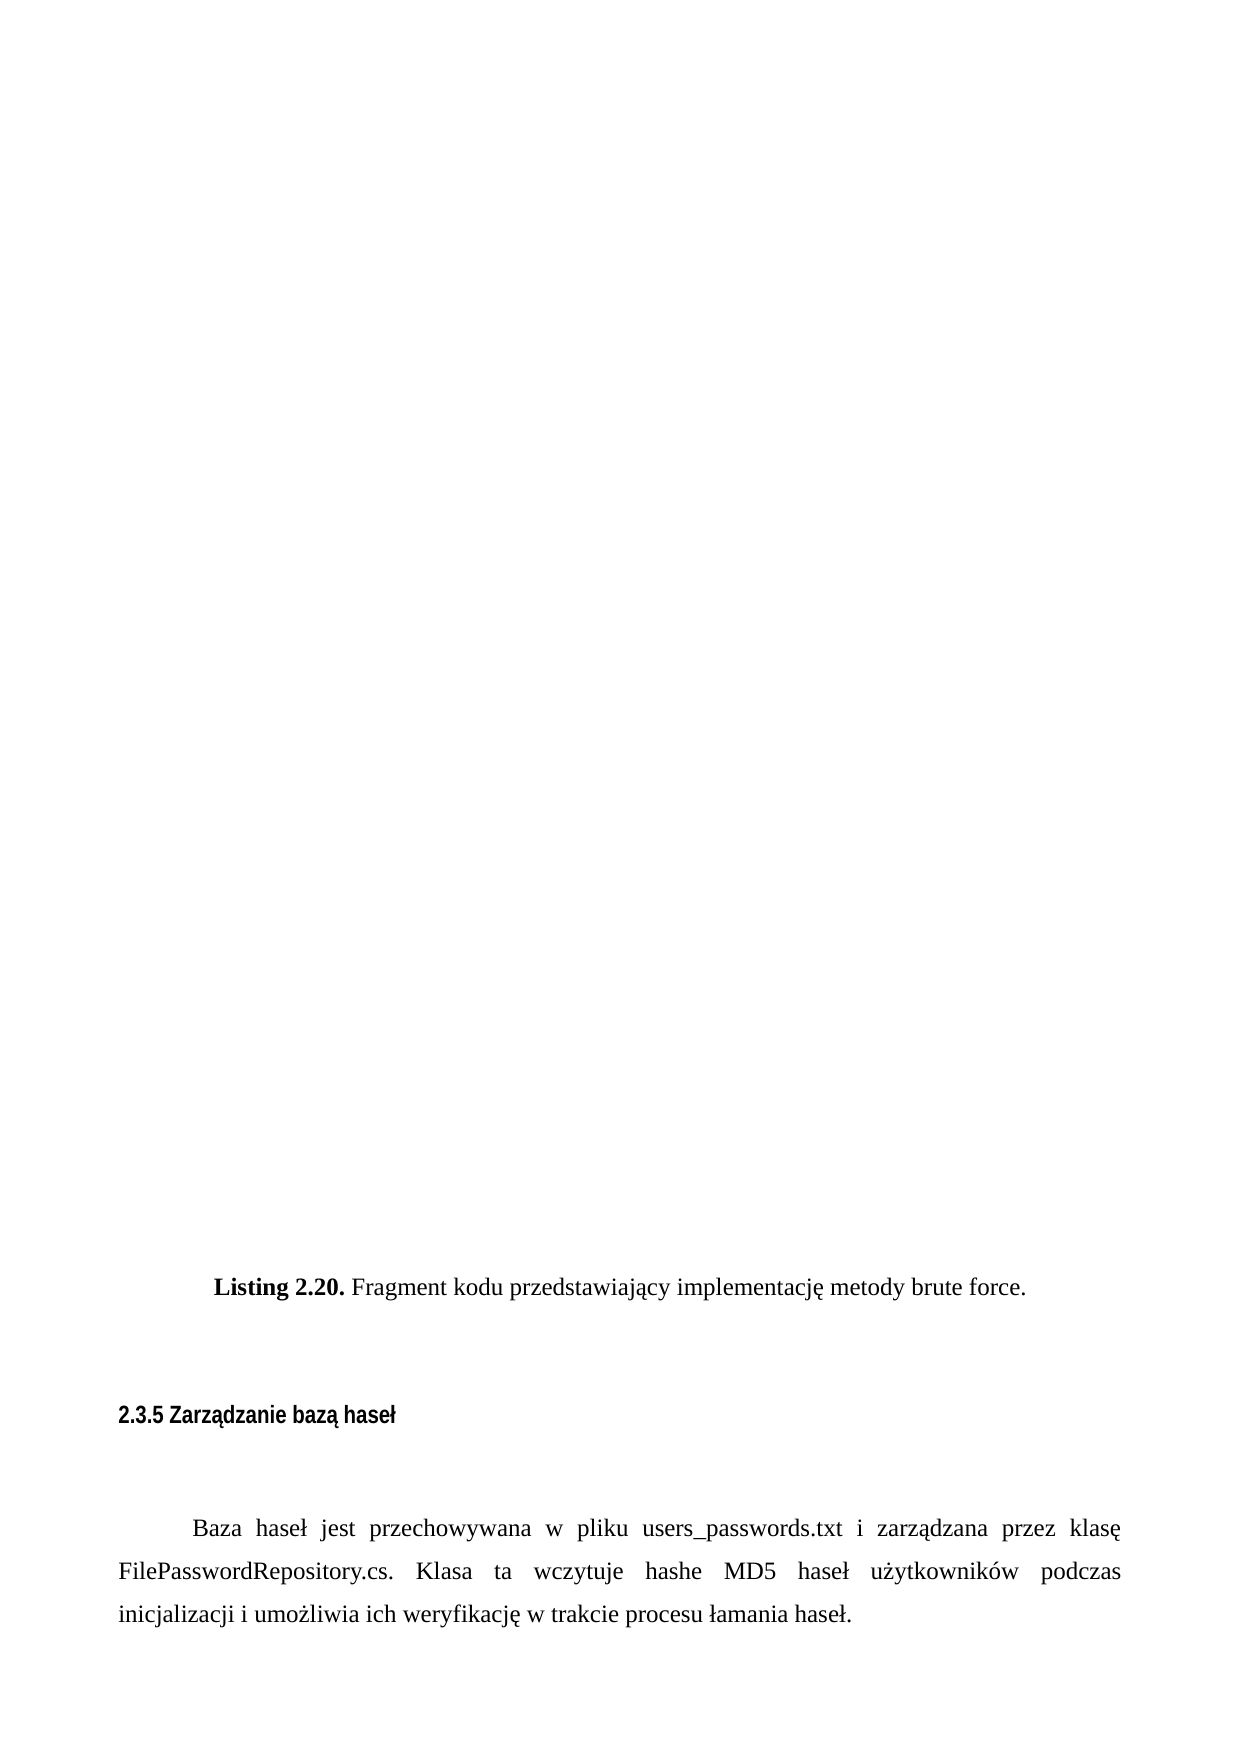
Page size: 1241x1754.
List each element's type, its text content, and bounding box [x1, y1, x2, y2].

subtitle 2.3.5 Zarządzanie bazą haseł [118, 1400, 1122, 1429]
text Baza haseł jest przechowywana w pliku users_passwords.txt i zarządzana przez klasę FilePasswordRepository.cs. Klasa ta wczytuje hashe MD5 haseł użytkowników podczas inicjalizacji i umożliwia ich weryfikację w trakcie procesu łamania haseł. [118, 1513, 1122, 1628]
text Listing 2.20. Fragment kodu przedstawiający implementację metody brute force. [118, 1272, 1122, 1301]
